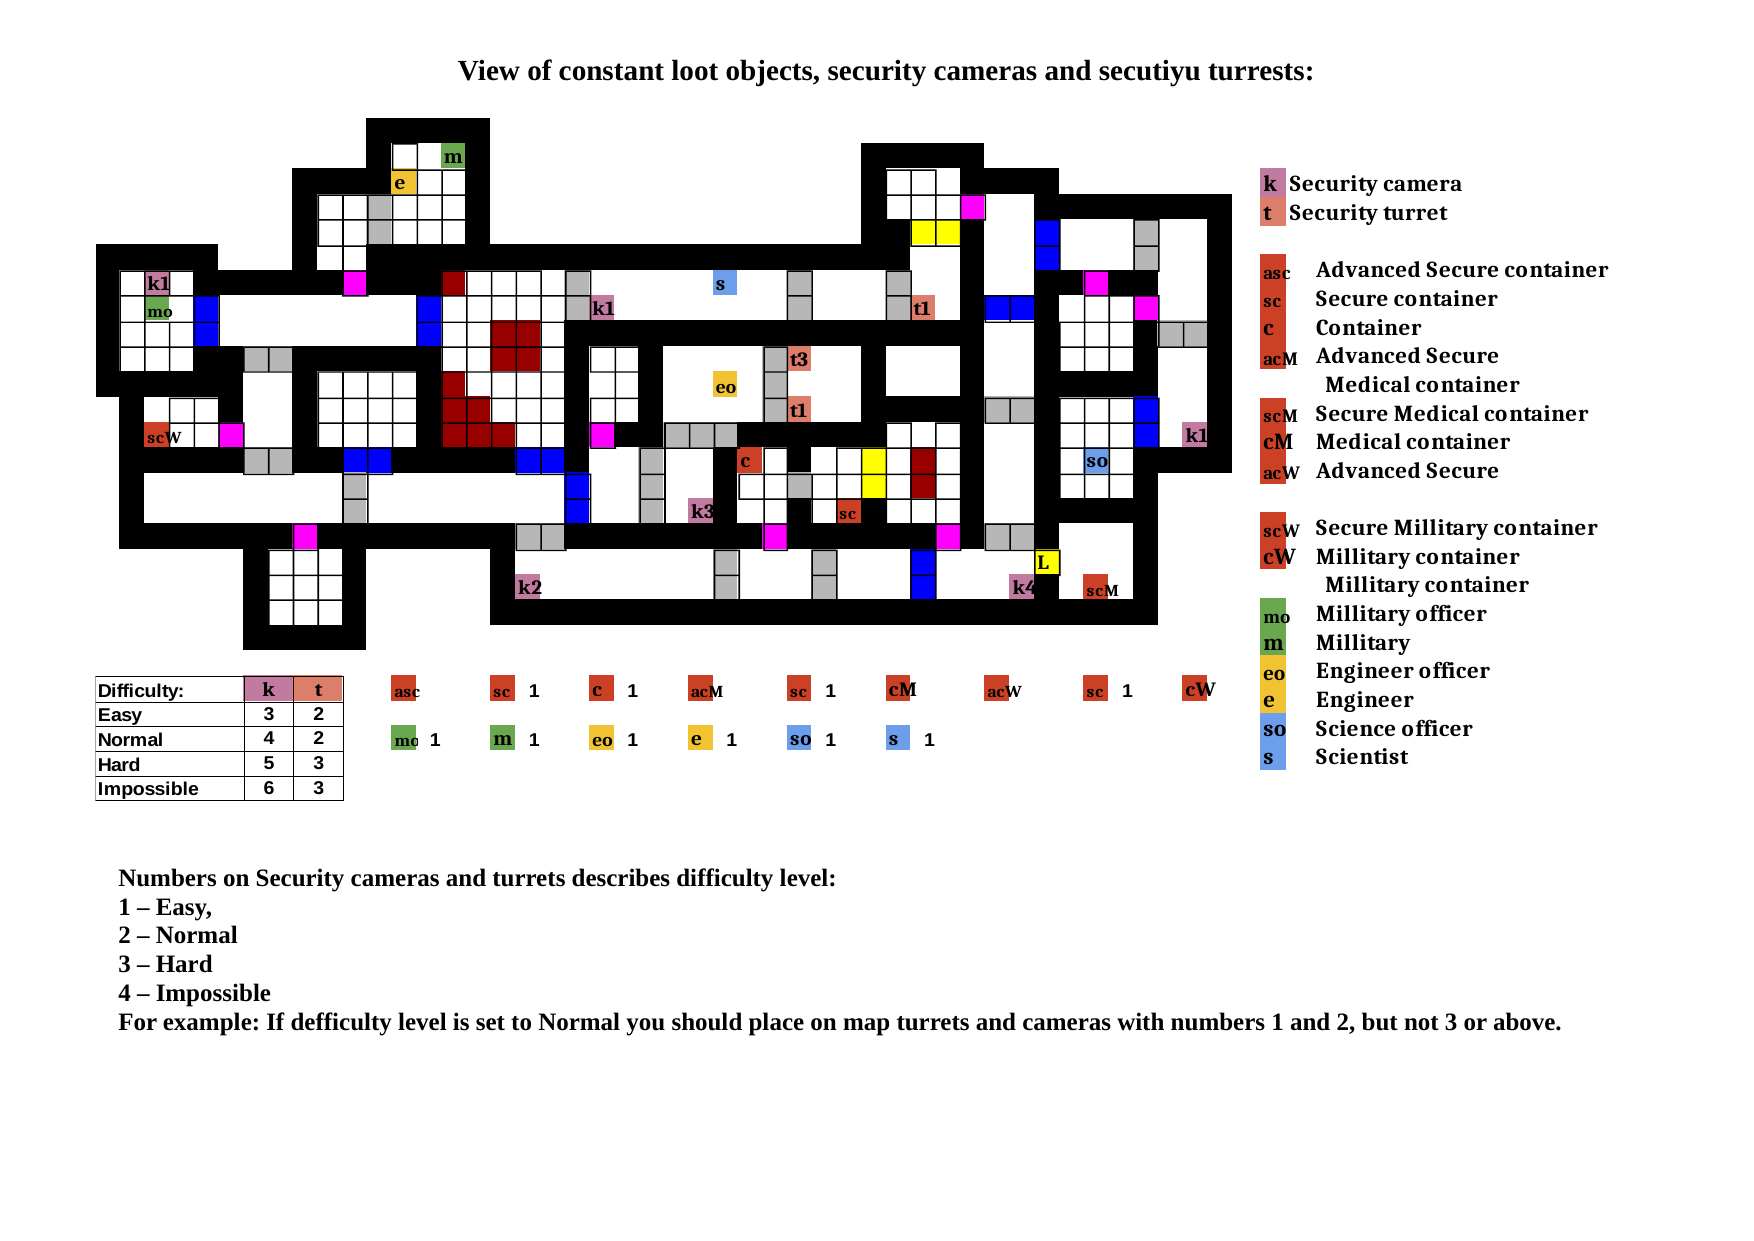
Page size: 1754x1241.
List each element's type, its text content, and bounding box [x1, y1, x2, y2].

text For example: If defficulty level is set to Normal you should place on map turrets and cameras with numbers 1 and 2, but not 3 or above. [118, 1007, 1654, 1035]
text 1 – Easy, [118, 892, 1654, 920]
text 4 – Impossible [118, 978, 1654, 1007]
text Numbers on Security cameras and turrets describes difficulty level: [118, 863, 1654, 892]
text View of constant loot objects, security cameras and secutiyu turrests: [118, 53, 1654, 87]
text 3 – Hard [118, 949, 1654, 978]
text 2 – Normal [118, 920, 1654, 949]
